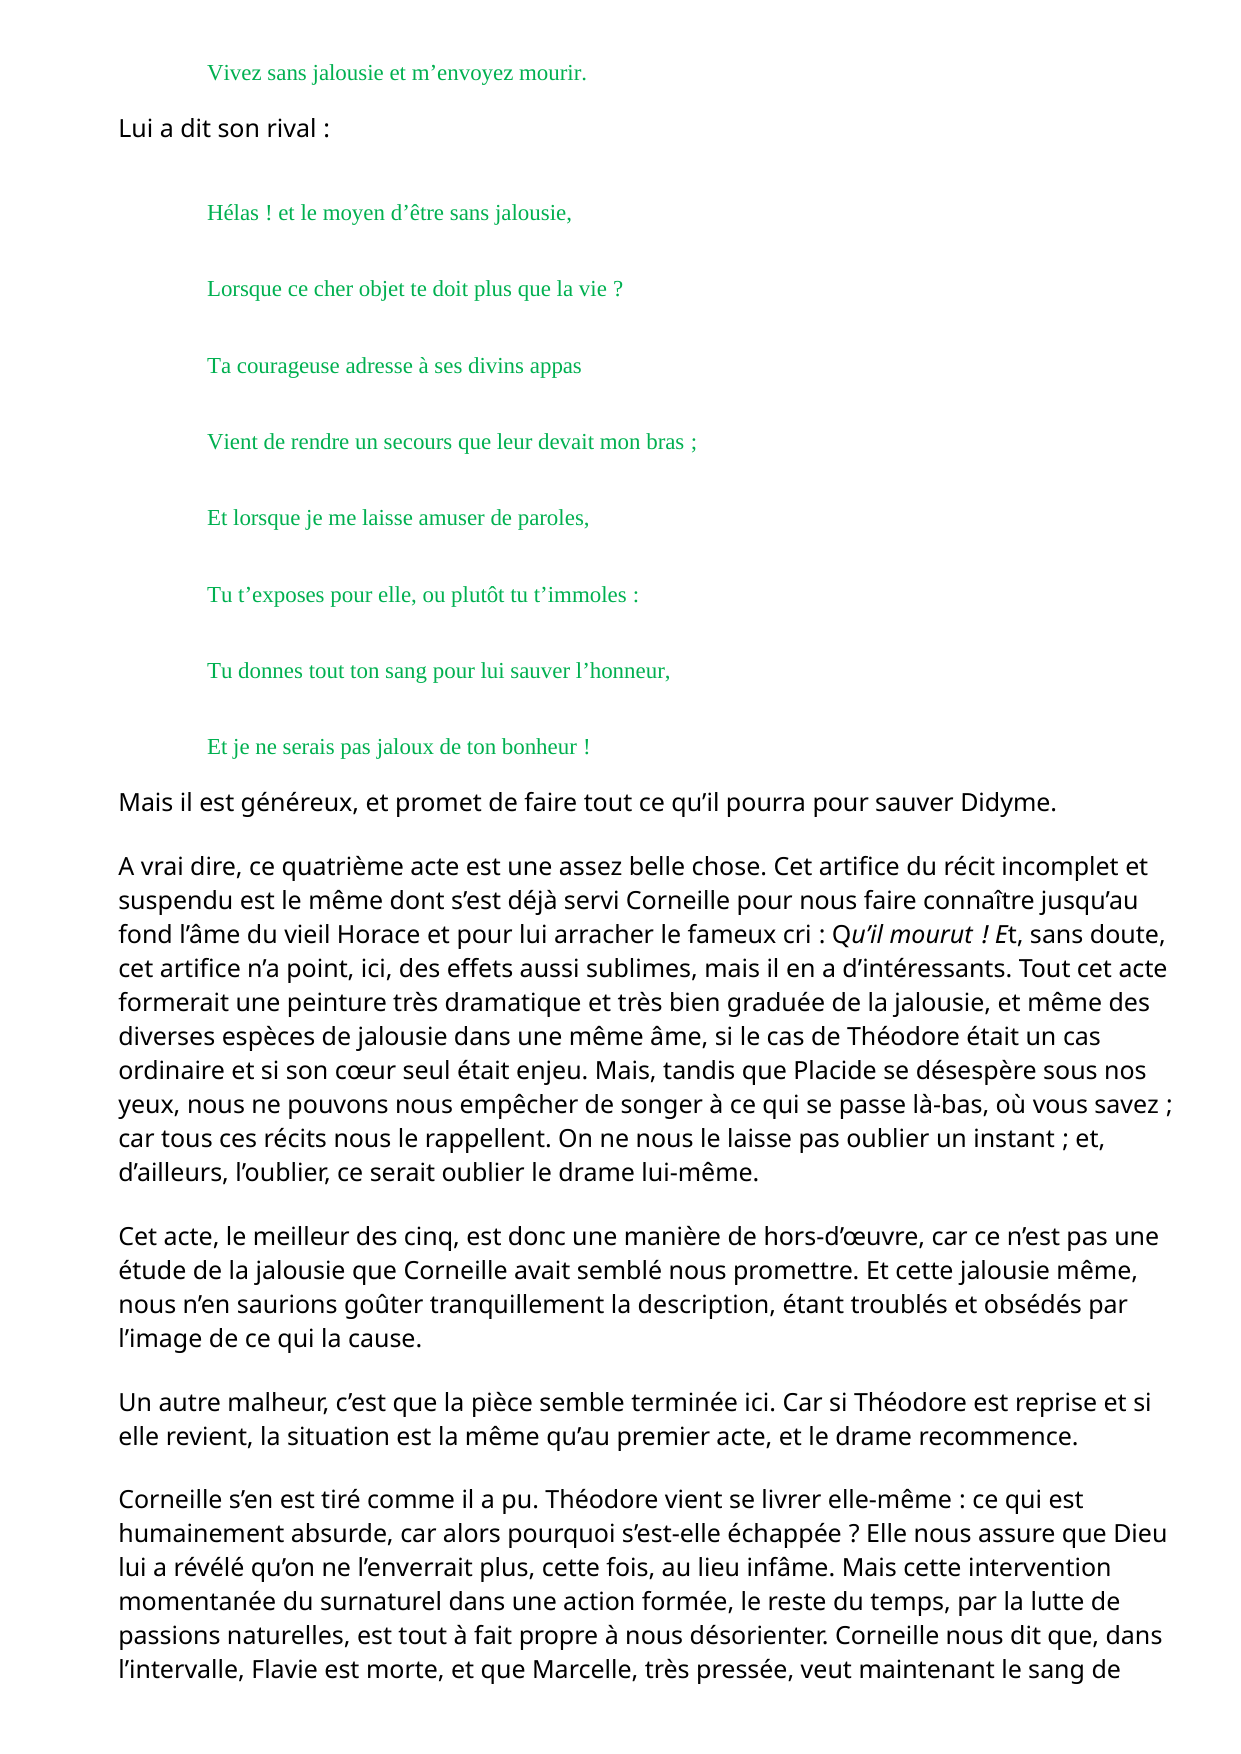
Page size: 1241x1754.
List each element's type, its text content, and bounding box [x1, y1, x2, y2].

text Hélas ! et le moyen d’être sans jalousie, [207, 199, 1181, 225]
text Et lorsque je me laisse amuser de paroles, [207, 504, 1181, 531]
text Lui a dit son rival : [118, 110, 1181, 144]
text Cet acte, le meilleur des cinq, est donc une manière de hors-d’œuvre, car ce n’est pas une étude de la jalousie que Corneille avait semblé nous promettre. Et cette jalousie même, nous n’en saurions goûter tranquillement la description, étant troublés et obsédés par l’image de ce qui la cause. [118, 1218, 1181, 1355]
text Vient de rendre un secours que leur devait mon bras ; [207, 428, 1181, 454]
text Vivez sans jalousie et m’envoyez mourir. [207, 59, 1181, 85]
text A vrai dire, ce quatrième acte est une assez belle chose. Cet artifice du récit incomplet et suspendu est le même dont s’est déjà servi Corneille pour nous faire connaître jusqu’au fond l’âme du vieil Horace et pour lui arracher le fameux cri : Qu’il mourut ! Et, sans doute, cet artifice n’a point, ici, des effets aussi sublimes, mais il en a d’intéressants. Tout cet acte formerait une peinture très dramatique et très bien graduée de la jalousie, et même des diverses espèces de jalousie dans une même âme, si le cas de Théodore était un cas ordinaire et si son cœur seul était enjeu. Mais, tandis que Placide se désespère sous nos yeux, nous ne pouvons nous empêcher de songer à ce qui se passe là-bas, où vous savez ; car tous ces récits nous le rappellent. On ne nous le laisse pas oublier un instant ; et, d’ailleurs, l’oublier, ce serait oublier le drame lui-même. [118, 848, 1181, 1189]
text Mais il est généreux, et promet de faire tout ce qu’il pourra pour sauver Didyme. [118, 785, 1181, 819]
text Ta courageuse adresse à ses divins appas [207, 352, 1181, 378]
text Tu donnes tout ton sang pour lui sauver l’honneur, [207, 657, 1181, 683]
text Tu t’exposes pour elle, ou plutôt tu t’immoles : [207, 581, 1181, 607]
text Lorsque ce cher objet te doit plus que la vie ? [207, 275, 1181, 302]
text Et je ne serais pas jaloux de ton bonheur ! [207, 733, 1181, 760]
text Corneille s’en est tiré comme il a pu. Théodore vient se livrer elle-même : ce qui est humainement absurde, car alors pourquoi s’est-elle échappée ? Elle nous assure que Dieu lui a révélé qu’on ne l’enverrait plus, cette fois, au lieu infâme. Mais cette intervention momentanée du surnaturel dans une action formée, le reste du temps, par la lutte de passions naturelles, est tout à fait propre à nous désorienter. Corneille nous dit que, dans l’intervalle, Flavie est morte, et que Marcelle, très pressée, veut maintenant le sang de [118, 1482, 1181, 1686]
text Un autre malheur, c’est que la pièce semble terminée ici. Car si Théodore est reprise et si elle revient, la situation est la même qu’au premier acte, et le drame recommence. [118, 1384, 1181, 1452]
